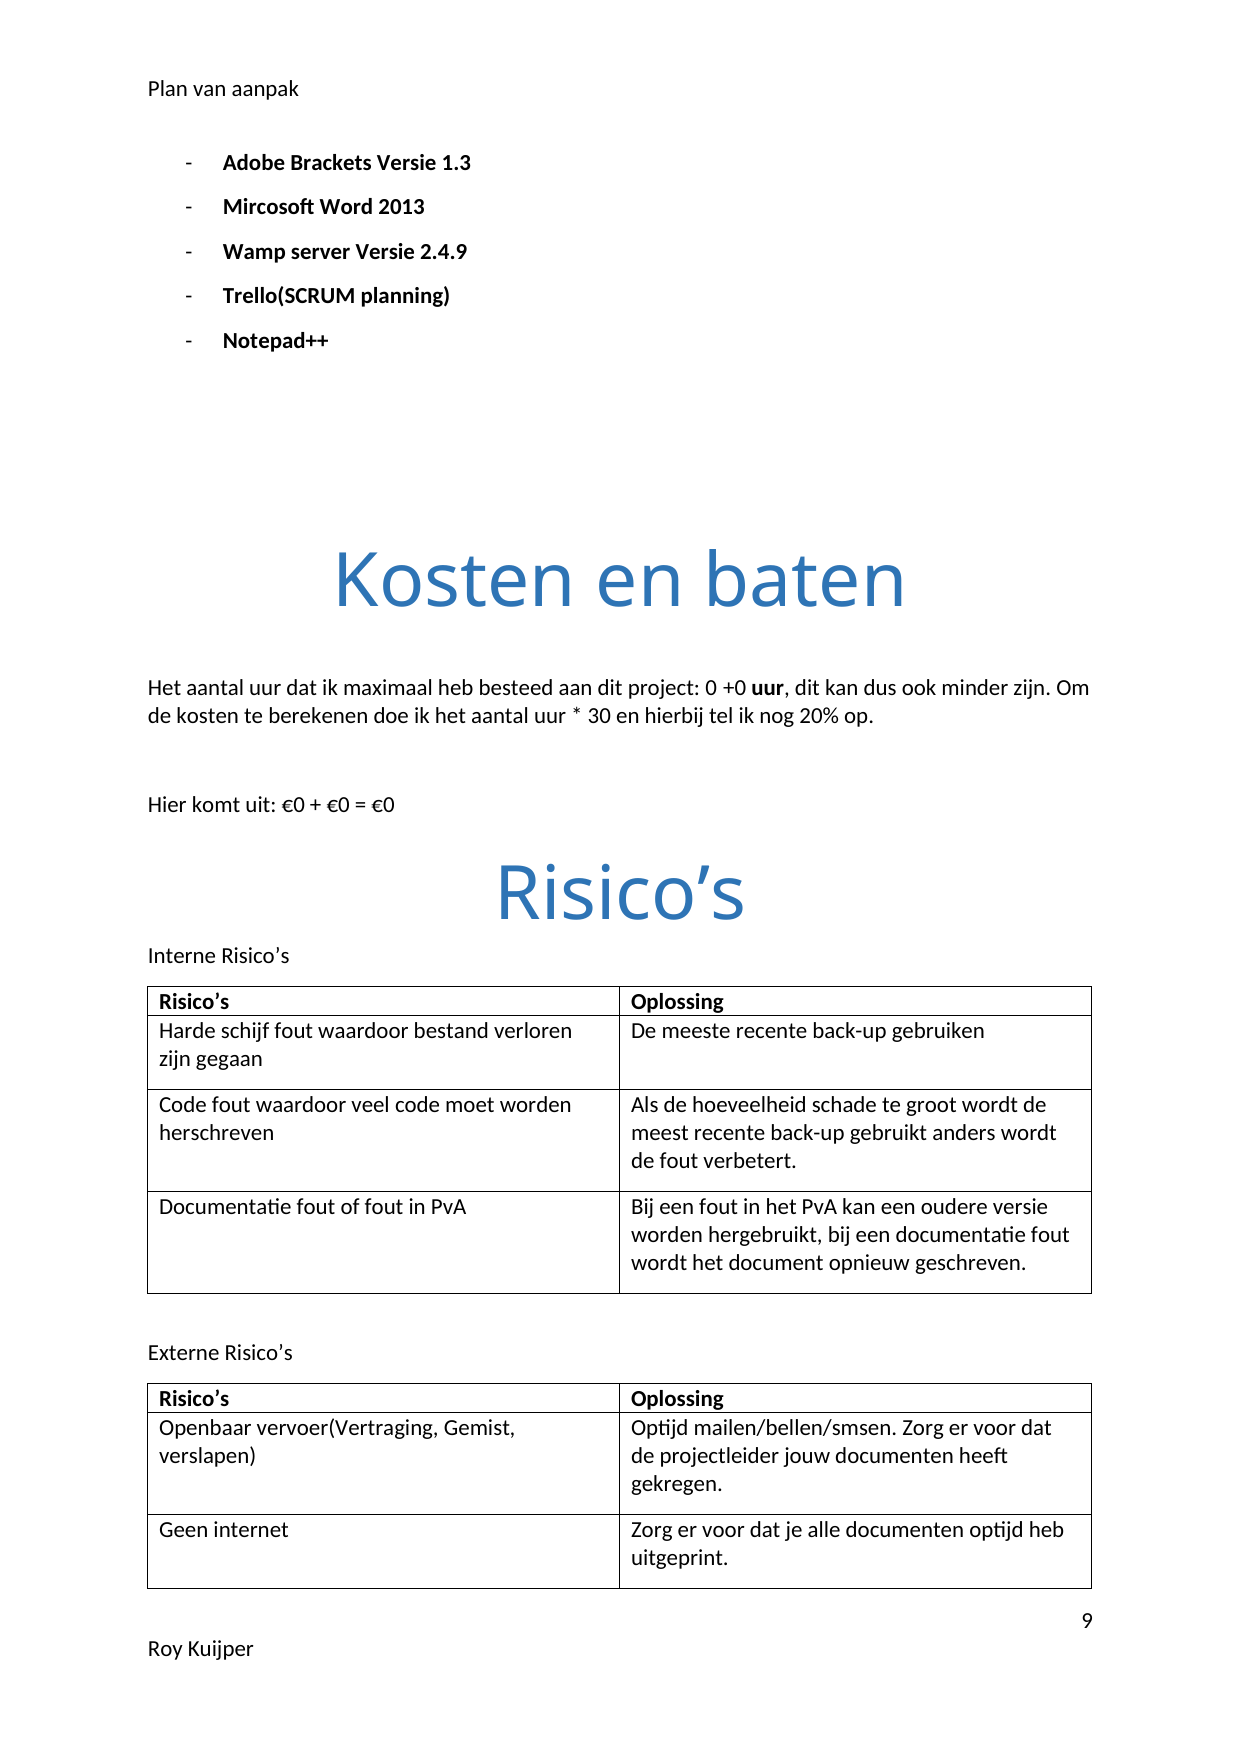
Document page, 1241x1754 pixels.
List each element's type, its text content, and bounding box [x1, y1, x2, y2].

table_cell Openbaar vervoer(Vertraging, Gemist, verslapen) [148, 1413, 619, 1514]
table_cell Bij een fout in het PvA kan een oudere versie worden hergebruikt, bij een documentatie fout wordt het document opnieuw geschreven. [620, 1192, 1091, 1293]
table_header Oplossing [620, 987, 1091, 1015]
table_header Risico’s [148, 1384, 619, 1412]
table_cell Harde schijf fout waardoor bestand verloren zijn gegaan [148, 1016, 619, 1089]
table_cell Geen internet [148, 1515, 619, 1588]
table_cell Zorg er voor dat je alle documenten optijd heb uitgeprint. [620, 1515, 1091, 1588]
list Wamp server Versie 2.4.9 [185, 237, 1093, 265]
table_cell Als de hoeveelheid schade te groot wordt de meest recente back-up gebruikt anders wordt de fout verbetert. [620, 1090, 1091, 1191]
subtitle Kosten en baten [148, 526, 1093, 628]
text Externe Risico’s [148, 1338, 1093, 1366]
text Interne Risico’s [148, 942, 1093, 969]
list Adobe Brackets Versie 1.3 [185, 148, 1093, 176]
list Notepad++ [185, 326, 1093, 354]
text Hier komt uit: €0 + €0 = €0 [148, 791, 1093, 818]
list Trello(SCRUM planning) [185, 282, 1093, 310]
table_header Oplossing [620, 1384, 1091, 1412]
table_header Risico’s [148, 987, 619, 1015]
table_cell Optijd mailen/bellen/smsen. Zorg er voor dat de projectleider jouw documenten heeft gekregen. [620, 1413, 1091, 1514]
subtitle Risico’s [148, 839, 1093, 942]
list Mircosoft Word 2013 [185, 192, 1093, 220]
text Het aantal uur dat ik maximaal heb besteed aan dit project: 0 +0 uur, dit kan dus ook minder zijn. Om de kosten te berekenen doe ik het aantal uur * 30 en hierbij tel ik nog 20% op. [148, 673, 1093, 729]
table_cell Code fout waardoor veel code moet worden herschreven [148, 1090, 619, 1191]
table_cell De meeste recente back-up gebruiken [620, 1016, 1091, 1089]
table_cell Documentatie fout of fout in PvA [148, 1192, 619, 1293]
